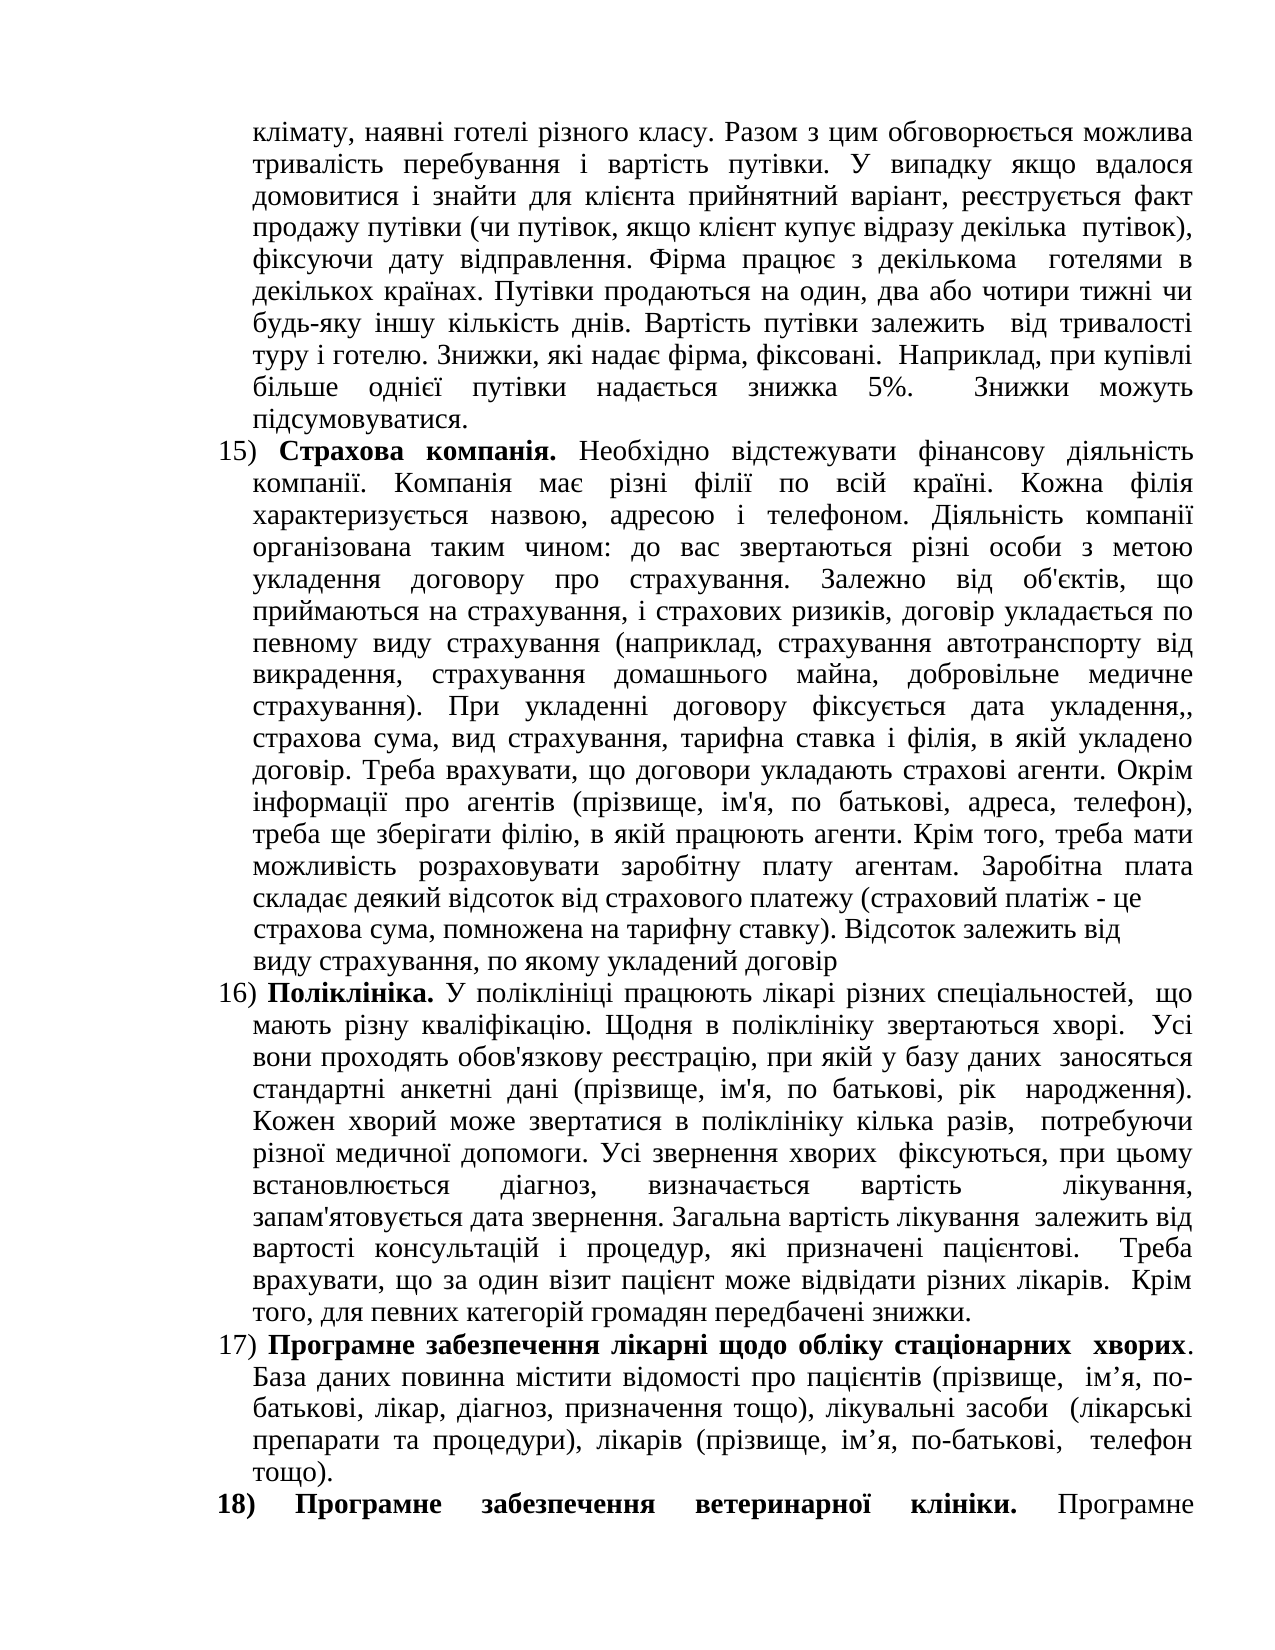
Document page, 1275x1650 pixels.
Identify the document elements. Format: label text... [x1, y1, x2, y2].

text страхова сума, помножена на тарифну ставку). Відсоток залежить від виду страхування, по якому укладений договір [253, 913, 1193, 977]
text 16) Поліклініка. У поліклініці працюють лікарі різних спеціальностей, що мають різну кваліфікацію. Щодня в поліклініку звертаються хворі. Усі вони проходять обов'язкову реєстрацію, при якій у базу даних заносяться стандартні анкетні дані (прізвище, ім'я, по батькові, рік народження). Кожен хворий може звертатися в поліклініку кілька разів, потребуючи різної медичної допомоги. Усі звернення хворих фіксуються, при цьому встановлюється діагноз, визначається вартість лікування, запам'ятовується дата звернення. Загальна вартість лікування залежить від вартості консультацій і процедур, які призначені пацієнтові. Треба врахувати, що за один візит пацієнт може відвідати різних лікарів. Крім того, для певних категорій громадян передбачені знижки. [218, 977, 1194, 1328]
text 18) Програмне забезпечення ветеринарної клініки. Програмне [217, 1488, 1194, 1520]
text клімату, наявні готелі різного класу. Разом з цим обговорюється можлива тривалість перебування і вартість путівки. У випадку якщо вдалося домовитися і знайти для клієнта прийнятний варіант, реєструється факт продажу путівки (чи путівок, якщо клієнт купує відразу декілька путівок), фіксуючи дату відправлення. Фірма працює з декількома готелями в декількох країнах. Путівки продаються на один, два або чотири тижні чи будь-яку іншу кількість днів. Вартість путівки залежить від тривалості туру і готелю. Знижки, які надає фірма, фіксовані. Наприклад, при купівлі більше однієї путівки надається знижка 5%. Знижки можуть підсумовуватися. [218, 116, 1194, 434]
text 17) Програмне забезпечення лікарні щодо обліку стаціонарних хворих. База даних повинна містити відомості про пацієнтів (прізвище, ім’я, по-батькові, лікар, діагноз, призначення тощо), лікувальні засоби (лікарські препарати та процедури), лікарів (прізвище, ім’я, по-батькові, телефон тощо). [218, 1329, 1194, 1488]
text 15) Страхова компанія. Необхідно відстежувати фінансову діяльність компанії. Компанія має різні філії по всій країні. Кожна філія характеризується назвою, адресою і телефоном. Діяльність компанії організована таким чином: до вас звертаються різні особи з метою укладення договору про страхування. Залежно від об'єктів, що приймаються на страхування, і страхових ризиків, договір укладається по певному виду страхування (наприклад, страхування автотранспорту від викрадення, страхування домашнього майна, добровільне медичне страхування). При укладенні договору фіксується дата укладення,, страхова сума, вид страхування, тарифна ставка і філія, в якій укладено договір. Треба врахувати, що договори укладають страхові агенти. Окрім інформації про агентів (прізвище, ім'я, по батькові, адреса, телефон), треба ще зберігати філію, в якій працюють агенти. Крім того, треба мати можливість розраховувати заробітну плату агентам. Заробітна плата складає деякий відсоток від страхового платежу (страховий платіж - це [218, 435, 1194, 913]
